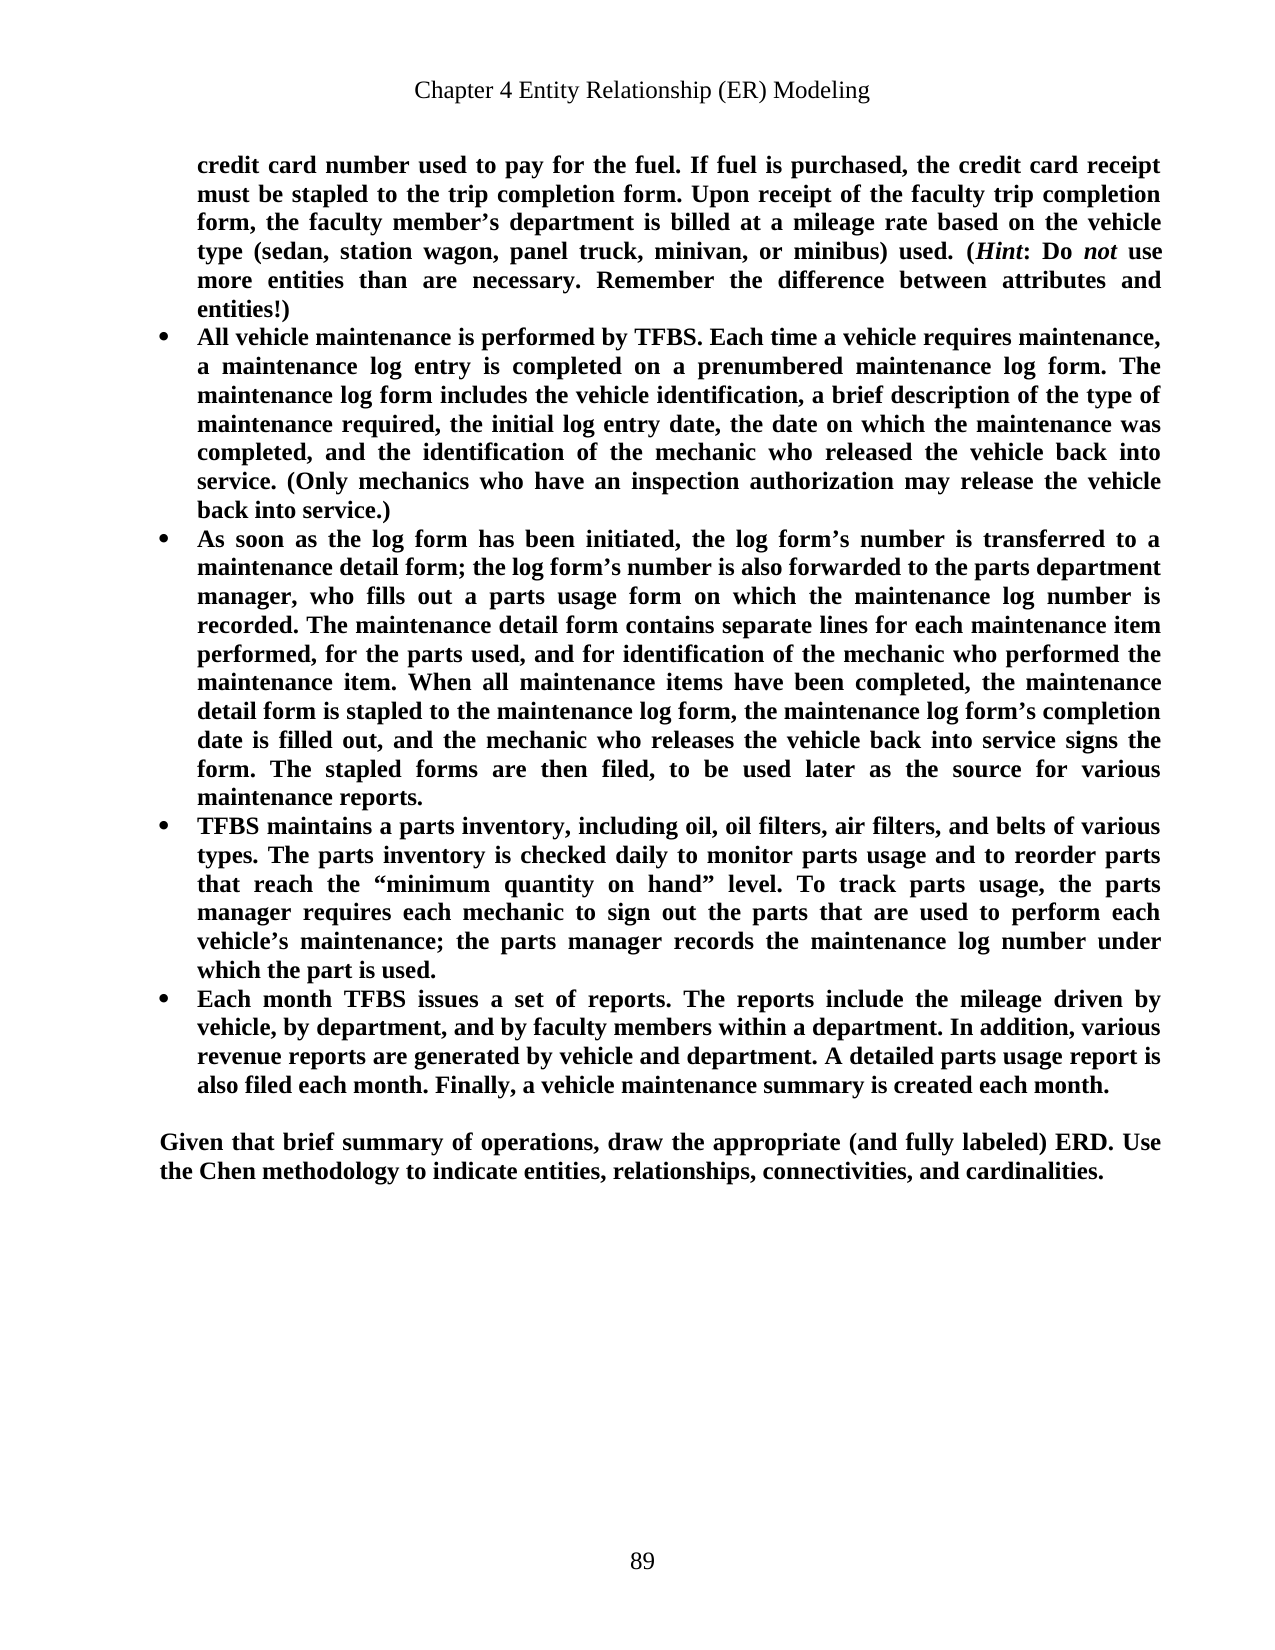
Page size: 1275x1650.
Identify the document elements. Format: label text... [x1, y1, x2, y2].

list credit card number used to pay for the fuel. If fuel is purchased, the credit card receipt must be stapled to the trip completion form. Upon receipt of the faculty trip completion form, the faculty member’s department is billed at a mileage rate based on the vehicle type (sedan, station wagon, panel truck, minivan, or minibus) used. (Hint: Do not use more entities than are necessary. Remember the difference between attributes and entities!) [159, 150, 1162, 322]
list TFBS maintains a parts inventory, including oil, oil filters, air filters, and belts of various types. The parts inventory is checked daily to monitor parts usage and to reorder parts that reach the “minimum quantity on hand” level. To track parts usage, the parts manager requires each mechanic to sign out the parts that are used to perform each vehicle’s maintenance; the parts manager records the maintenance log number under which the part is used. [159, 811, 1162, 984]
list As soon as the log form has been initiated, the log form’s number is transferred to a maintenance detail form; the log form’s number is also forwarded to the parts department manager, who fills out a parts usage form on which the maintenance log number is recorded. The maintenance detail form contains separate lines for each maintenance item performed, for the parts used, and for identification of the mechanic who performed the maintenance item. When all maintenance items have been completed, the maintenance detail form is stapled to the maintenance log form, the maintenance log form’s completion date is filled out, and the mechanic who releases the vehicle back into service signs the form. The stapled forms are then filed, to be used later as the source for various maintenance reports. [159, 524, 1162, 811]
list Each month TFBS issues a set of reports. The reports include the mileage driven by vehicle, by department, and by faculty members within a department. In addition, various revenue reports are generated by vehicle and department. A detailed parts usage report is also filed each month. Finally, a vehicle maintenance summary is created each month. [159, 984, 1162, 1099]
text Given that brief summary of operations, draw the appropriate (and fully labeled) ERD. Use the Chen methodology to indicate entities, relationships, connectivities, and cardinalities. [159, 1127, 1162, 1185]
list All vehicle maintenance is performed by TFBS. Each time a vehicle requires maintenance, a maintenance log entry is completed on a prenumbered maintenance log form. The maintenance log form includes the vehicle identification, a brief description of the type of maintenance required, the initial log entry date, the date on which the maintenance was completed, and the identification of the mechanic who released the vehicle back into service. (Only mechanics who have an inspection authorization may release the vehicle back into service.) [159, 322, 1162, 524]
